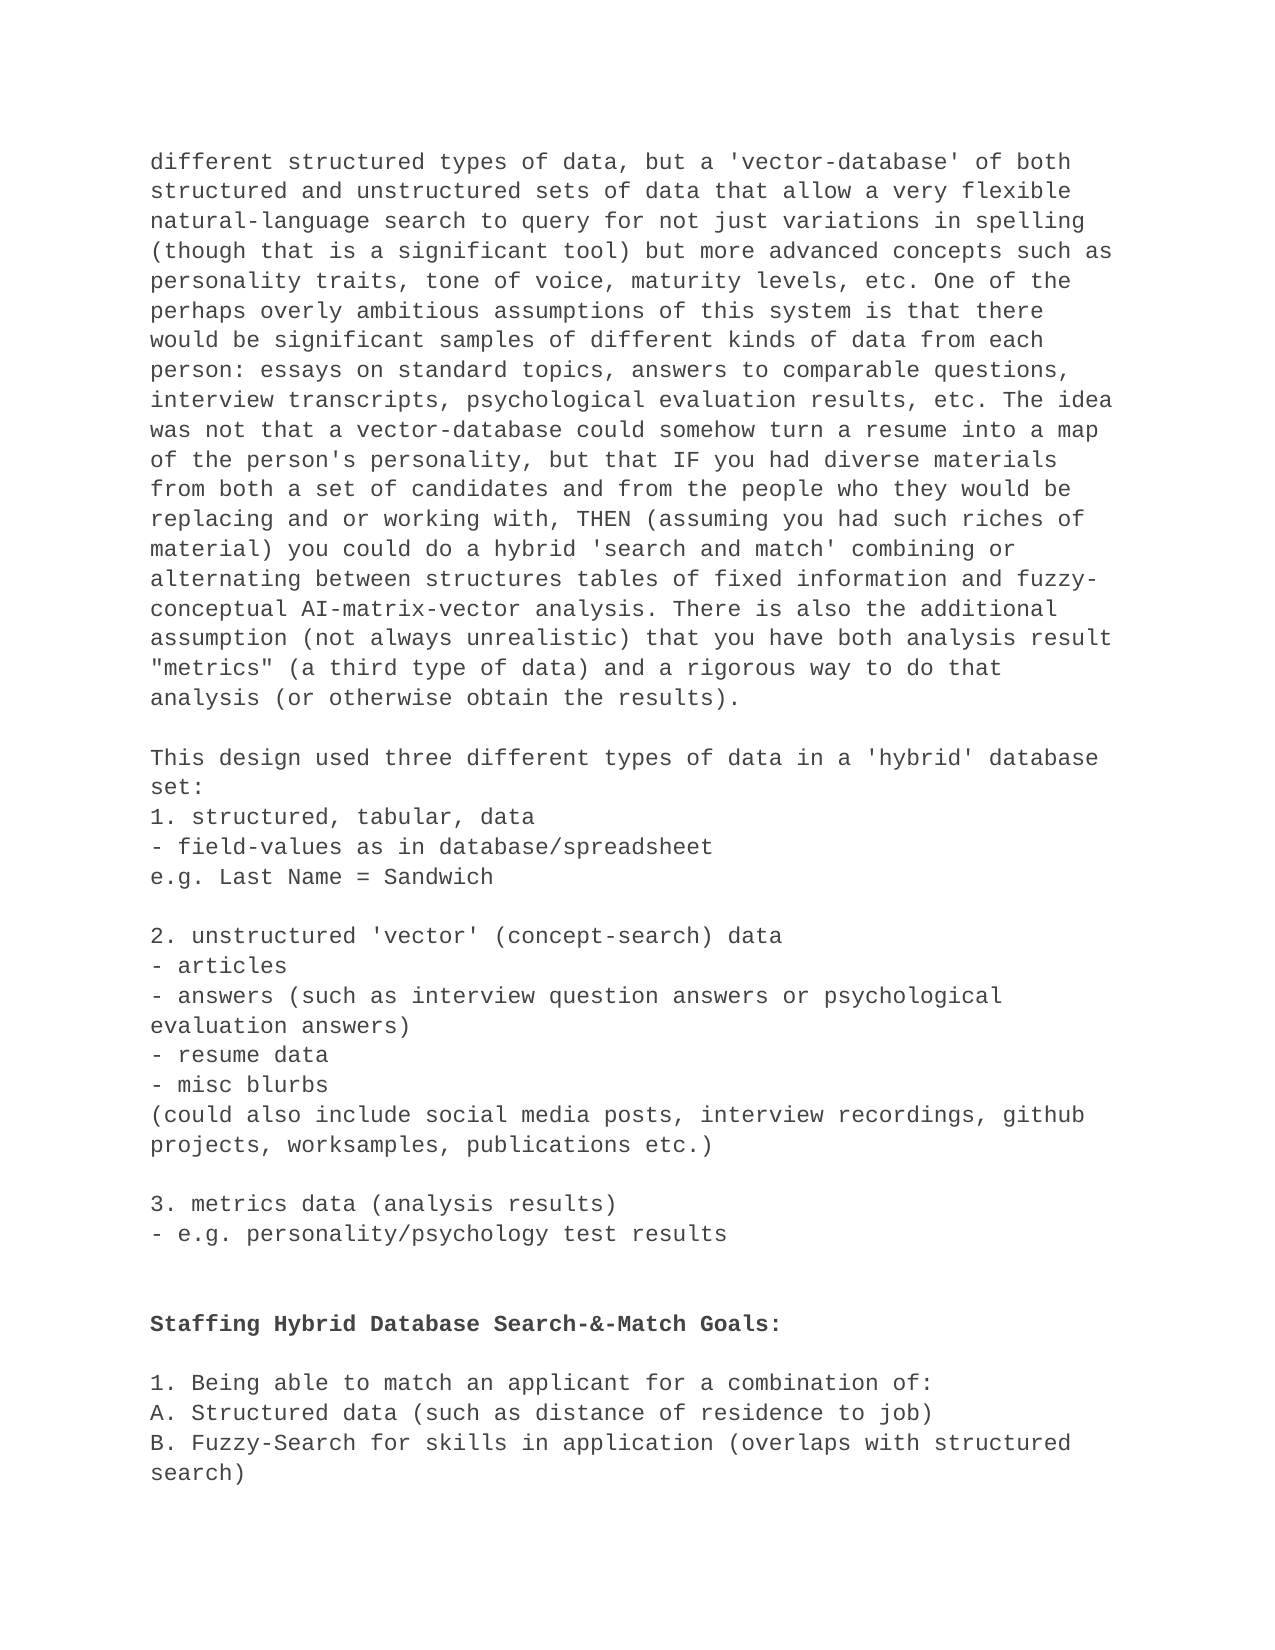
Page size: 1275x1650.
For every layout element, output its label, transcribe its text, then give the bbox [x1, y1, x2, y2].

text e.g. Last Name = Sandwich [150, 865, 1125, 891]
text Staffing Hybrid Database Search-&-Match Goals: [150, 1312, 1125, 1338]
text different structured types of data, but a 'vector-database' of both structured and unstructured sets of data that allow a very flexible natural-language search to query for not just variations in spelling (though that is a significant tool) but more advanced concepts such as personality traits, tone of voice, maturity levels, etc. One of the perhaps overly ambitious assumptions of this system is that there would be significant samples of different kinds of data from each person: essays on standard topics, answers to comparable questions, interview transcripts, psychological evaluation results, etc. The idea was not that a vector-database could somehow turn a resume into a map of the person's personality, but that IF you had diverse materials from both a set of candidates and from the people who they would be replacing and or working with, THEN (assuming you had such riches of material) you could do a hybrid 'search and match' combining or alternating between structures tables of fixed information and fuzzy-conceptual AI-matrix-vector analysis. There is also the additional assumption (not always unrealistic) that you have both analysis result "metrics" (a third type of data) and a rigorous way to do that analysis (or otherwise obtain the results). [150, 150, 1125, 712]
text - resume data [150, 1044, 1125, 1070]
text 1. structured, tabular, data [150, 805, 1125, 831]
text - field-values as in database/spreadsheet [150, 835, 1125, 861]
text - answers (such as interview question answers or psychological evaluation answers) [150, 984, 1125, 1040]
text A. Structured data (such as distance of residence to job) [150, 1401, 1125, 1427]
text This design used three different types of data in a 'hybrid' database set: [150, 746, 1125, 802]
text B. Fuzzy-Search for skills in application (overlaps with structured search) [150, 1431, 1125, 1487]
text (could also include social media posts, interview recordings, github projects, worksamples, publications etc.) [150, 1103, 1125, 1159]
text 3. metrics data (analysis results) [150, 1193, 1125, 1219]
text 1. Being able to match an applicant for a combination of: [150, 1371, 1125, 1397]
text 2. unstructured 'vector' (concept-search) data [150, 924, 1125, 951]
text - e.g. personality/psychology test results [150, 1222, 1125, 1248]
text - articles [150, 954, 1125, 980]
text - misc blurbs [150, 1073, 1125, 1099]
